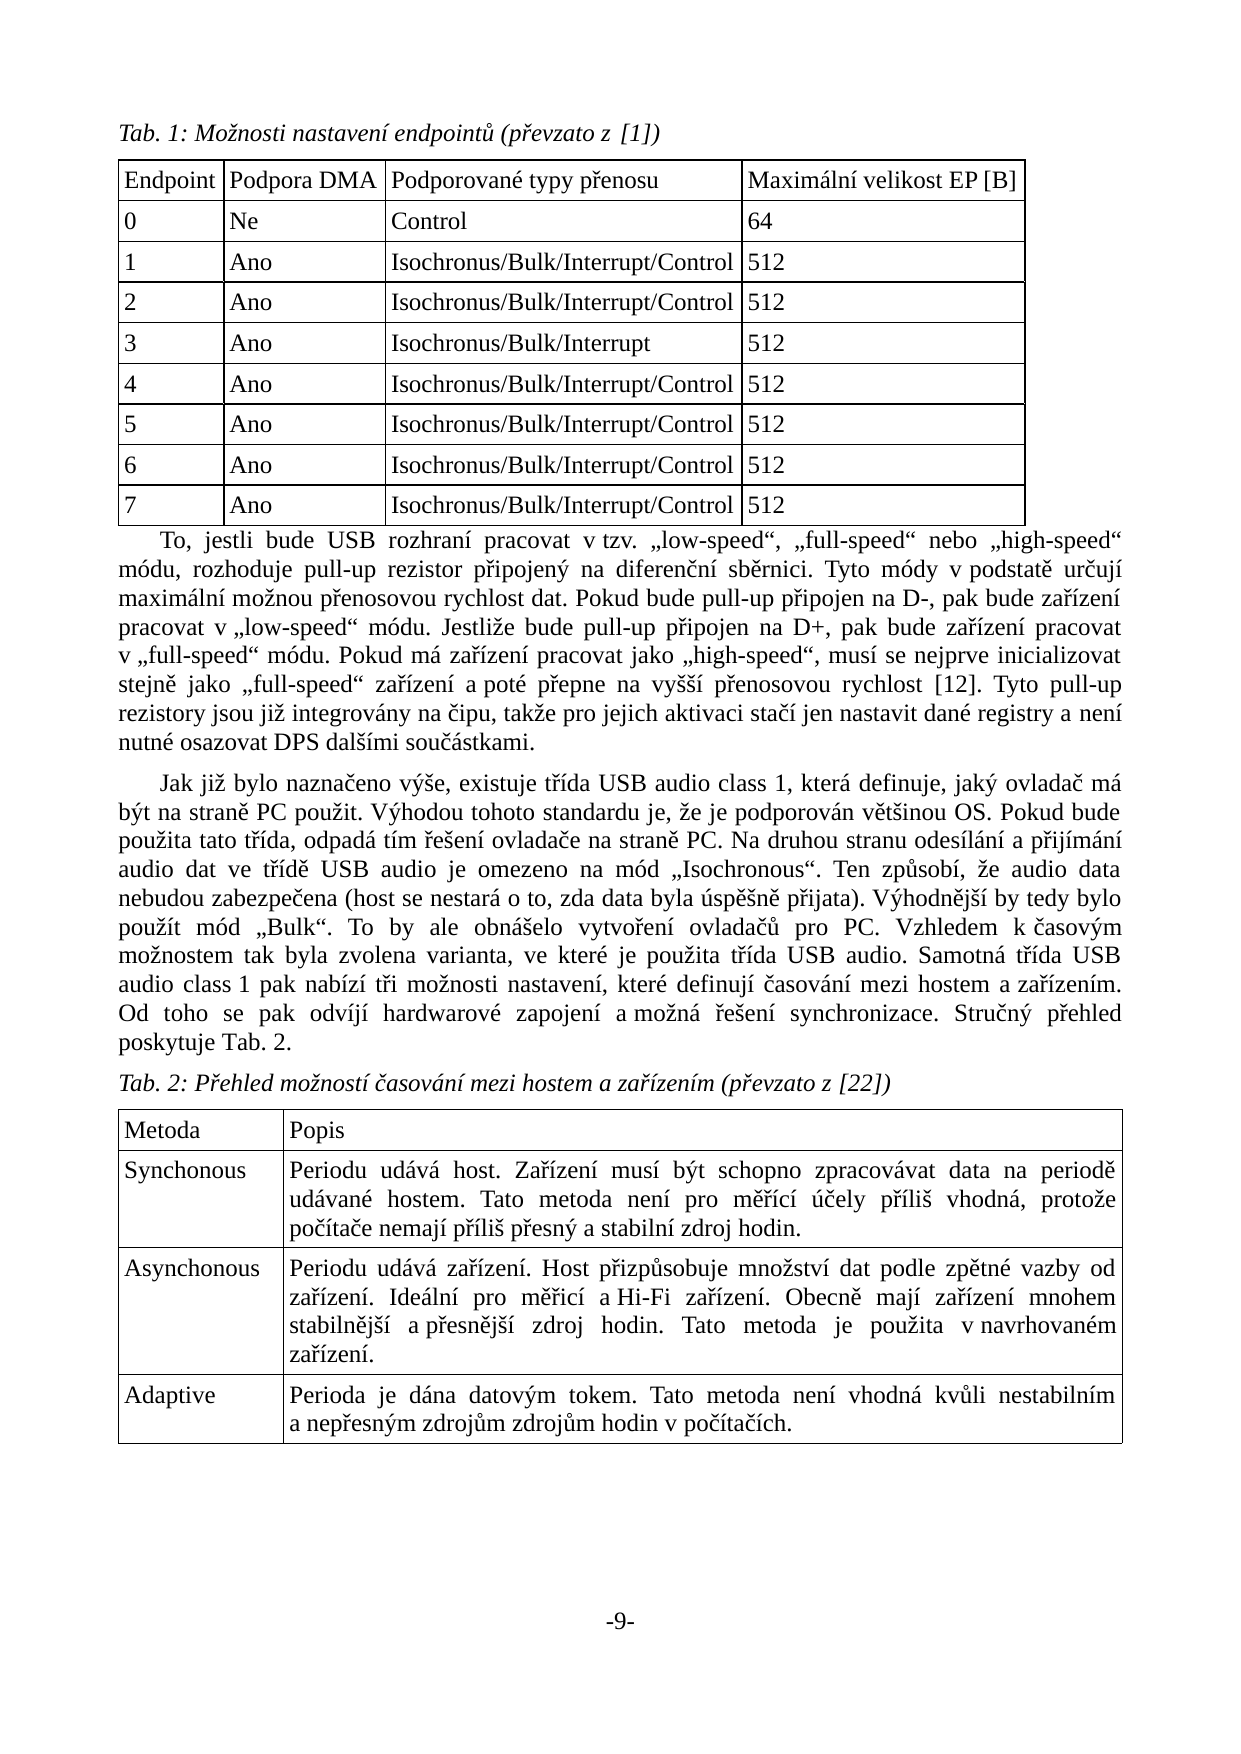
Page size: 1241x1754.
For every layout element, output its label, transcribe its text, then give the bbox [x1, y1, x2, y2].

table_cell Asynchonous [119, 1248, 283, 1374]
table_cell Perioda je dána datovým tokem. Tato metoda není vhodná kvůli nestabilním a nepřesným zdrojům zdrojům hodin v počítačích. [284, 1375, 1122, 1443]
table_cell 512 [743, 405, 1024, 444]
table_cell Ano [225, 405, 385, 444]
table_cell 512 [743, 242, 1024, 281]
table_cell Isochronus/Bulk/Interrupt [386, 323, 741, 362]
table_cell Ano [225, 283, 385, 322]
table_cell Ne [225, 201, 385, 241]
text To, jestli bude USB rozhraní pracovat v tzv. „low-speed“, „full-speed“ nebo „high-speed“ módu, rozhoduje pull-up rezistor připojený na diferenční sběrnici. Tyto módy v podstatě určují maximální možnou přenosovou rychlost dat. Pokud bude pull-up připojen na D-, pak bude zařízení pracovat v „low-speed“ módu. Jestliže bude pull-up připojen na D+, pak bude zařízení pracovat v „full-speed“ módu. Pokud má zařízení pracovat jako „high-speed“, musí se nejprve inicializovat stejně jako „full-speed“ zařízení a poté přepne na vyšší přenosovou rychlost [12]. Tyto pull-up rezistory jsou již integrovány na čipu, takže pro jejich aktivaci stačí jen nastavit dané registry a není nutné osazovat DPS dalšími součástkami. [118, 525, 1122, 755]
table_cell 2 [119, 283, 223, 322]
table_cell 3 [119, 323, 223, 362]
table_cell Isochronus/Bulk/Interrupt/Control [386, 405, 741, 444]
table_cell 512 [743, 323, 1024, 362]
table_cell 4 [119, 364, 223, 403]
table_cell Isochronus/Bulk/Interrupt/Control [386, 242, 741, 281]
table_cell Ano [225, 486, 385, 525]
table_cell 512 [743, 364, 1024, 403]
table_cell Control [386, 201, 741, 241]
table_cell 512 [743, 486, 1024, 525]
table_cell 512 [743, 445, 1024, 484]
table_header Podporované typy přenosu [386, 161, 741, 200]
table_cell Isochronus/Bulk/Interrupt/Control [386, 364, 741, 403]
table_cell 1 [119, 242, 223, 281]
table_cell Ano [225, 445, 385, 484]
table_cell Isochronus/Bulk/Interrupt/Control [386, 283, 741, 322]
table_cell 64 [743, 201, 1024, 241]
table_cell Adaptive [119, 1375, 283, 1443]
table_cell 5 [119, 405, 223, 444]
table_cell Ano [225, 364, 385, 403]
table_cell 6 [119, 445, 223, 484]
table_cell 512 [743, 283, 1024, 322]
table_header Maximální velikost EP [B] [743, 161, 1024, 200]
table_cell Periodu udává zařízení. Host přizpůsobuje množství dat podle zpětné vazby od zařízení. Ideální pro měřicí a Hi-Fi zařízení. Obecně mají zařízení mnohem stabilnější a přesnější zdroj hodin. Tato metoda je použita v navrhovaném zařízení. [284, 1248, 1122, 1374]
table_header Metoda [119, 1110, 283, 1149]
text Tab. 2: Přehled možností časování mezi hostem a zařízením (převzato z [22]) [118, 1068, 1122, 1097]
table_header Endpoint [119, 161, 223, 200]
table_cell Ano [225, 323, 385, 362]
table_cell Isochronus/Bulk/Interrupt/Control [386, 445, 741, 484]
table_cell 7 [119, 486, 223, 525]
table_cell 0 [119, 201, 223, 241]
text Jak již bylo naznačeno výše, existuje třída USB audio class 1, která definuje, jaký ovladač má být na straně PC použit. Výhodou tohoto standardu je, že je podporován většinou OS. Pokud bude použita tato třída, odpadá tím řešení ovladače na straně PC. Na druhou stranu odesílání a přijímání audio dat ve třídě USB audio je omezeno na mód „Isochronous“. Ten způsobí, že audio data nebudou zabezpečena (host se nestará o to, zda data byla úspěšně přijata). Výhodnější by tedy bylo použít mód „Bulk“. To by ale obnášelo vytvoření ovladačů pro PC. Vzhledem k časovým možnostem tak byla zvolena varianta, ve které je použita třída USB audio. Samotná třída USB audio class 1 pak nabízí tři možnosti nastavení, které definují časování mezi hostem a zařízením. Od toho se pak odvíjí hardwarové zapojení a možná řešení synchronizace. Stručný přehled poskytuje Tab. 2. [118, 768, 1122, 1055]
table_header Podpora DMA [225, 161, 385, 200]
table_cell Synchonous [119, 1151, 283, 1247]
table_cell Ano [225, 242, 385, 281]
table_header Popis [284, 1110, 1122, 1149]
table_cell Periodu udává host. Zařízení musí být schopno zpracovávat data na periodě udávané hostem. Tato metoda není pro měřící účely příliš vhodná, protože počítače nemají příliš přesný a stabilní zdroj hodin. [284, 1151, 1122, 1247]
text Tab. 1: Možnosti nastavení endpointů (převzato z [1]) [118, 118, 1122, 147]
table_cell Isochronus/Bulk/Interrupt/Control [386, 486, 741, 525]
